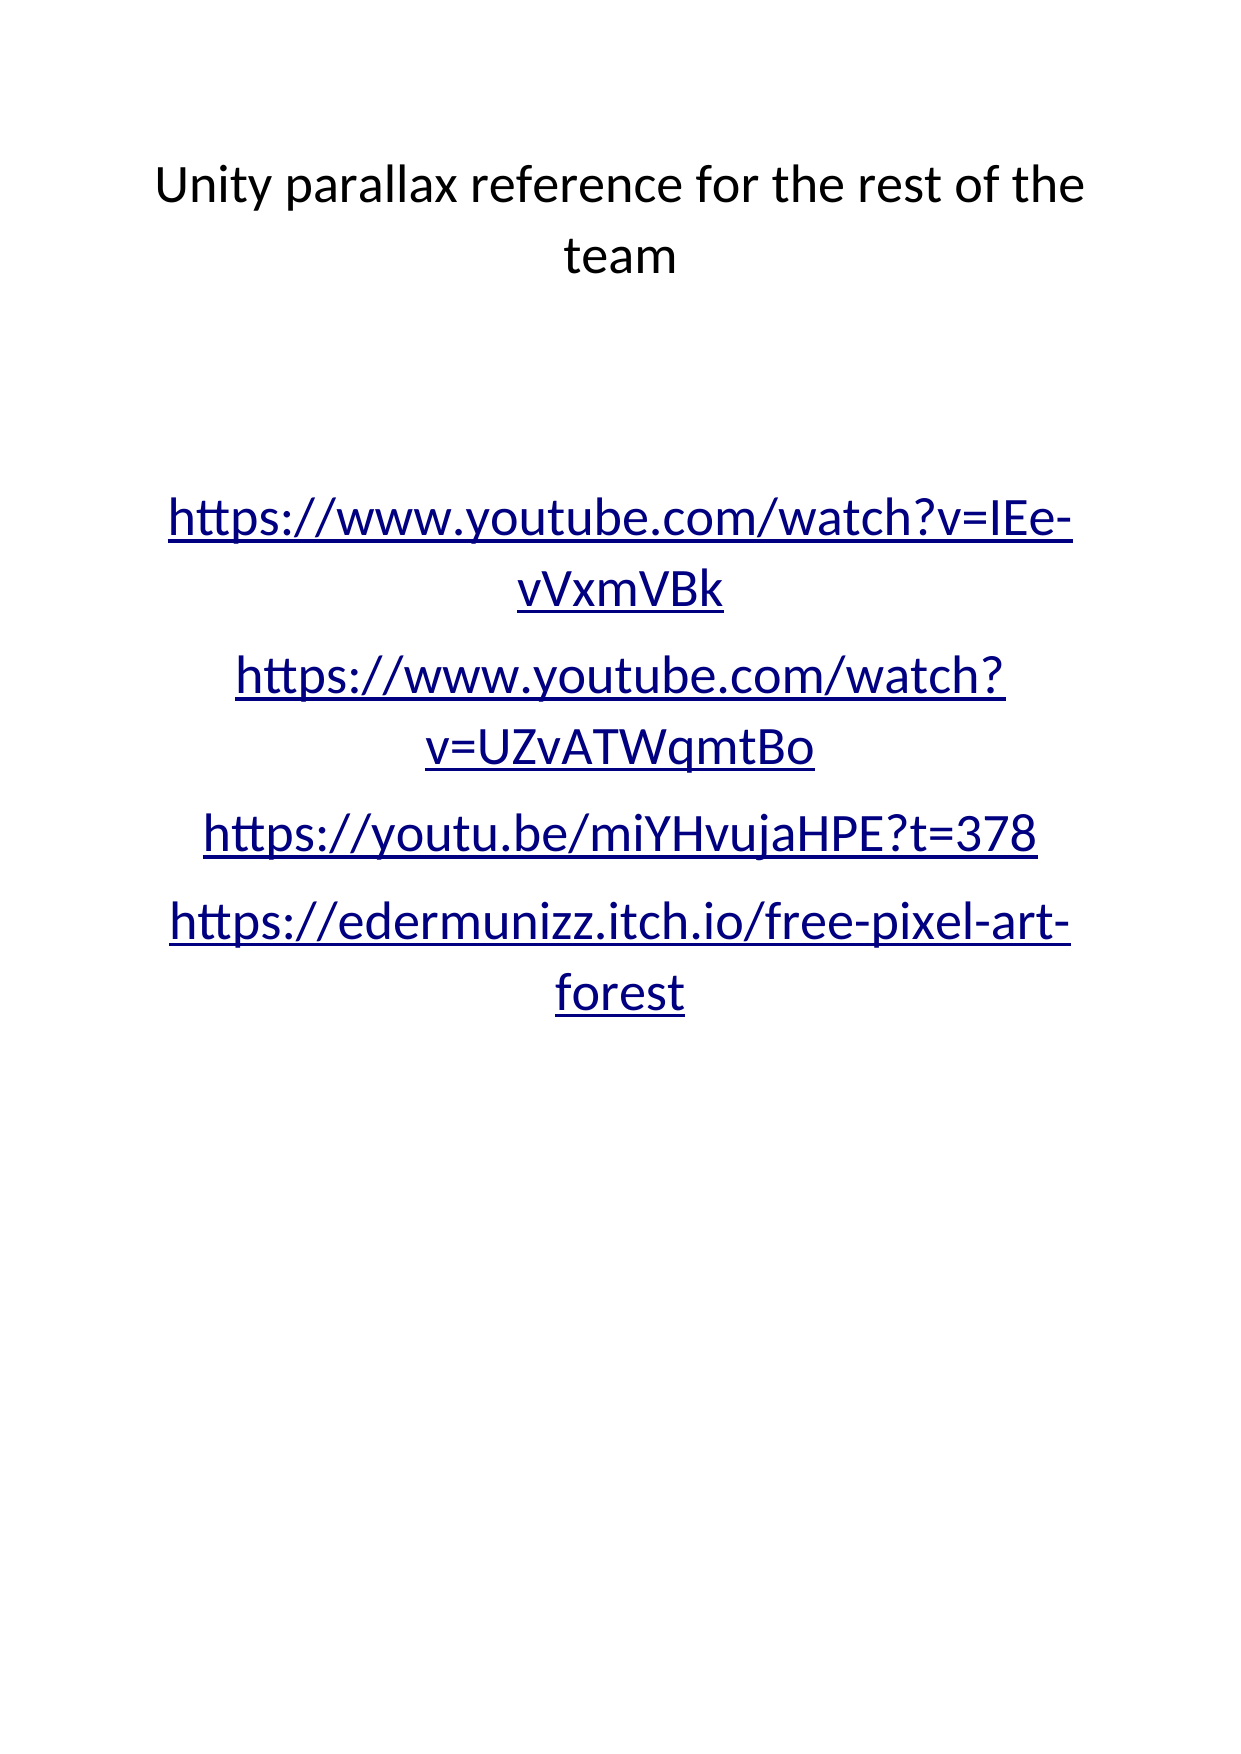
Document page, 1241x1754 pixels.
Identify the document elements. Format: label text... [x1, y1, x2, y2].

text https://youtu.be/miYHvujaHPE?t=378 [150, 799, 1090, 865]
text https://www.youtube.com/watch?v=UZvATWqmtBo [150, 641, 1090, 778]
text https://edermunizz.itch.io/free-pixel-art-forest [150, 887, 1090, 1023]
text Unity parallax reference for the rest of the team [150, 150, 1090, 287]
text https://www.youtube.com/watch?v=IEe-vVxmVBk [150, 483, 1090, 620]
